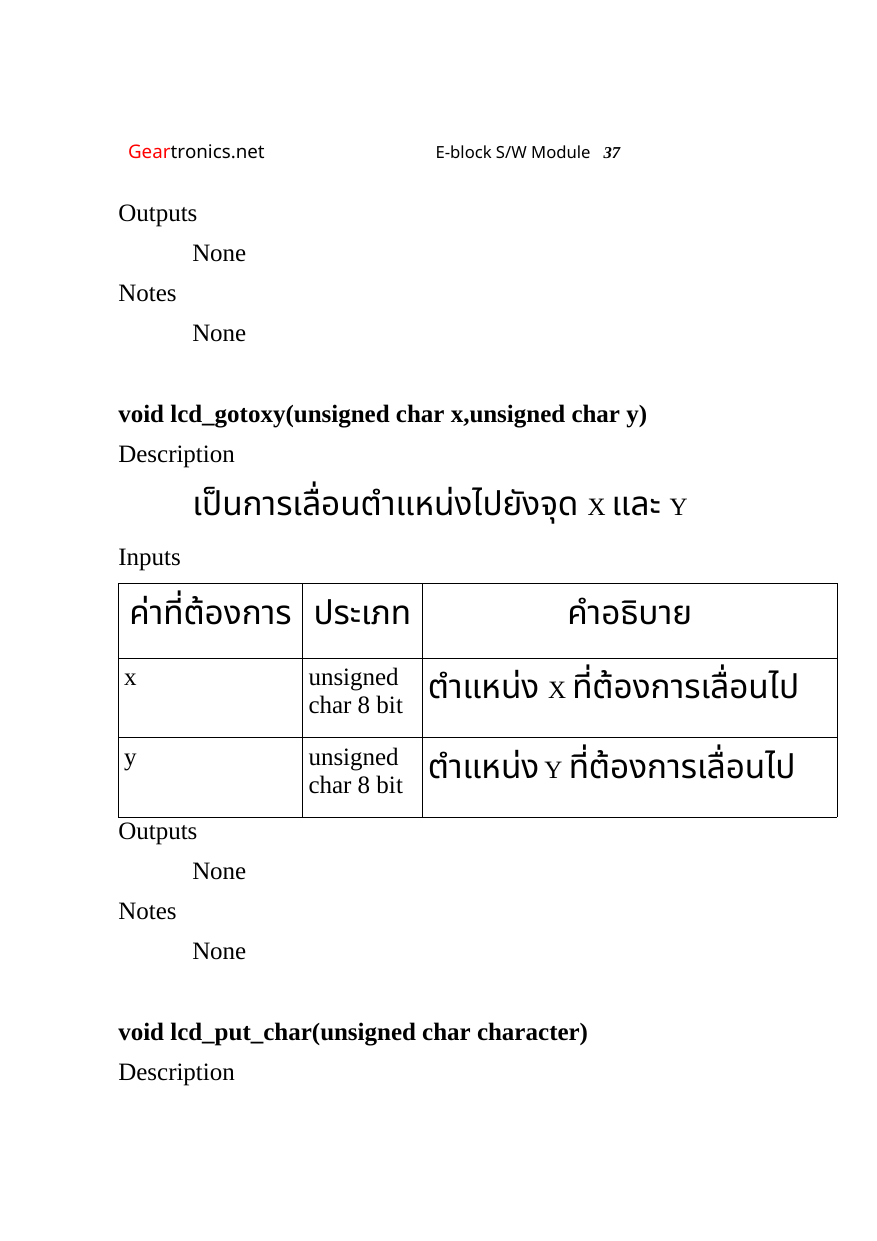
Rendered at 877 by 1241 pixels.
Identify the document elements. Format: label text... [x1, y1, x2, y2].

text Description [118, 440, 837, 468]
text Notes [118, 279, 837, 307]
text None [118, 319, 837, 347]
text None [118, 239, 837, 267]
text Outputs [118, 818, 837, 844]
table_header ประเภท [303, 584, 422, 658]
text Outputs [118, 199, 837, 226]
text None [118, 937, 837, 965]
table_cell unsigned char 8 bit [303, 738, 422, 817]
text Inputs [118, 543, 837, 571]
table_cell y [119, 738, 302, 817]
text Description [118, 1058, 837, 1086]
table_header คำอธิบาย [423, 584, 837, 658]
text None [118, 857, 837, 885]
text Notes [118, 897, 837, 925]
table_cell ตำแหน่งY ที่ต้องการเลื่อนไป [423, 738, 837, 817]
table_cell x [119, 659, 302, 737]
text เป็นการเลื่อนตำแหน่งไปยังจุด X และ Y [118, 480, 837, 531]
text void lcd_put_char(unsigned char character) [118, 1018, 837, 1046]
table_header ค่าที่ต้องการ [119, 584, 302, 658]
text void lcd_gotoxy(unsigned char x,unsigned char y) [118, 400, 837, 427]
table_cell unsigned char 8 bit [303, 659, 422, 737]
table_cell ตำแหน่ง X ที่ต้องการเลื่อนไป [423, 659, 837, 737]
